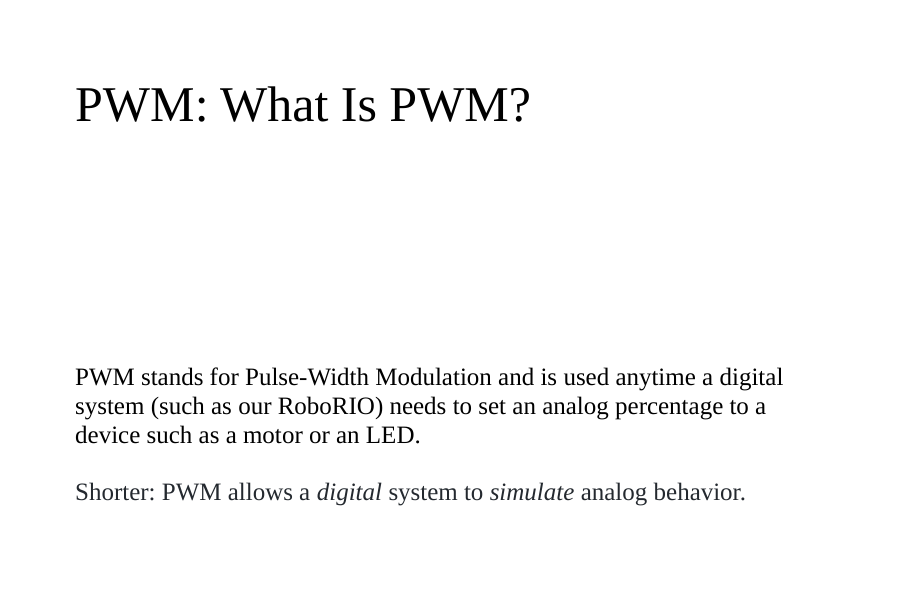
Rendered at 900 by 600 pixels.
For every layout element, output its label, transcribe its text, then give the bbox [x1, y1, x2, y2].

text Shorter: PWM allows a digital system to simulate analog behavior. [75, 477, 825, 506]
text PWM stands for Pulse-Width Modulation and is used anytime a digital system (such as our RoboRIO) needs to set an analog percentage to a device such as a motor or an LED. [75, 362, 825, 449]
text PWM: What Is PWM? [75, 75, 825, 132]
